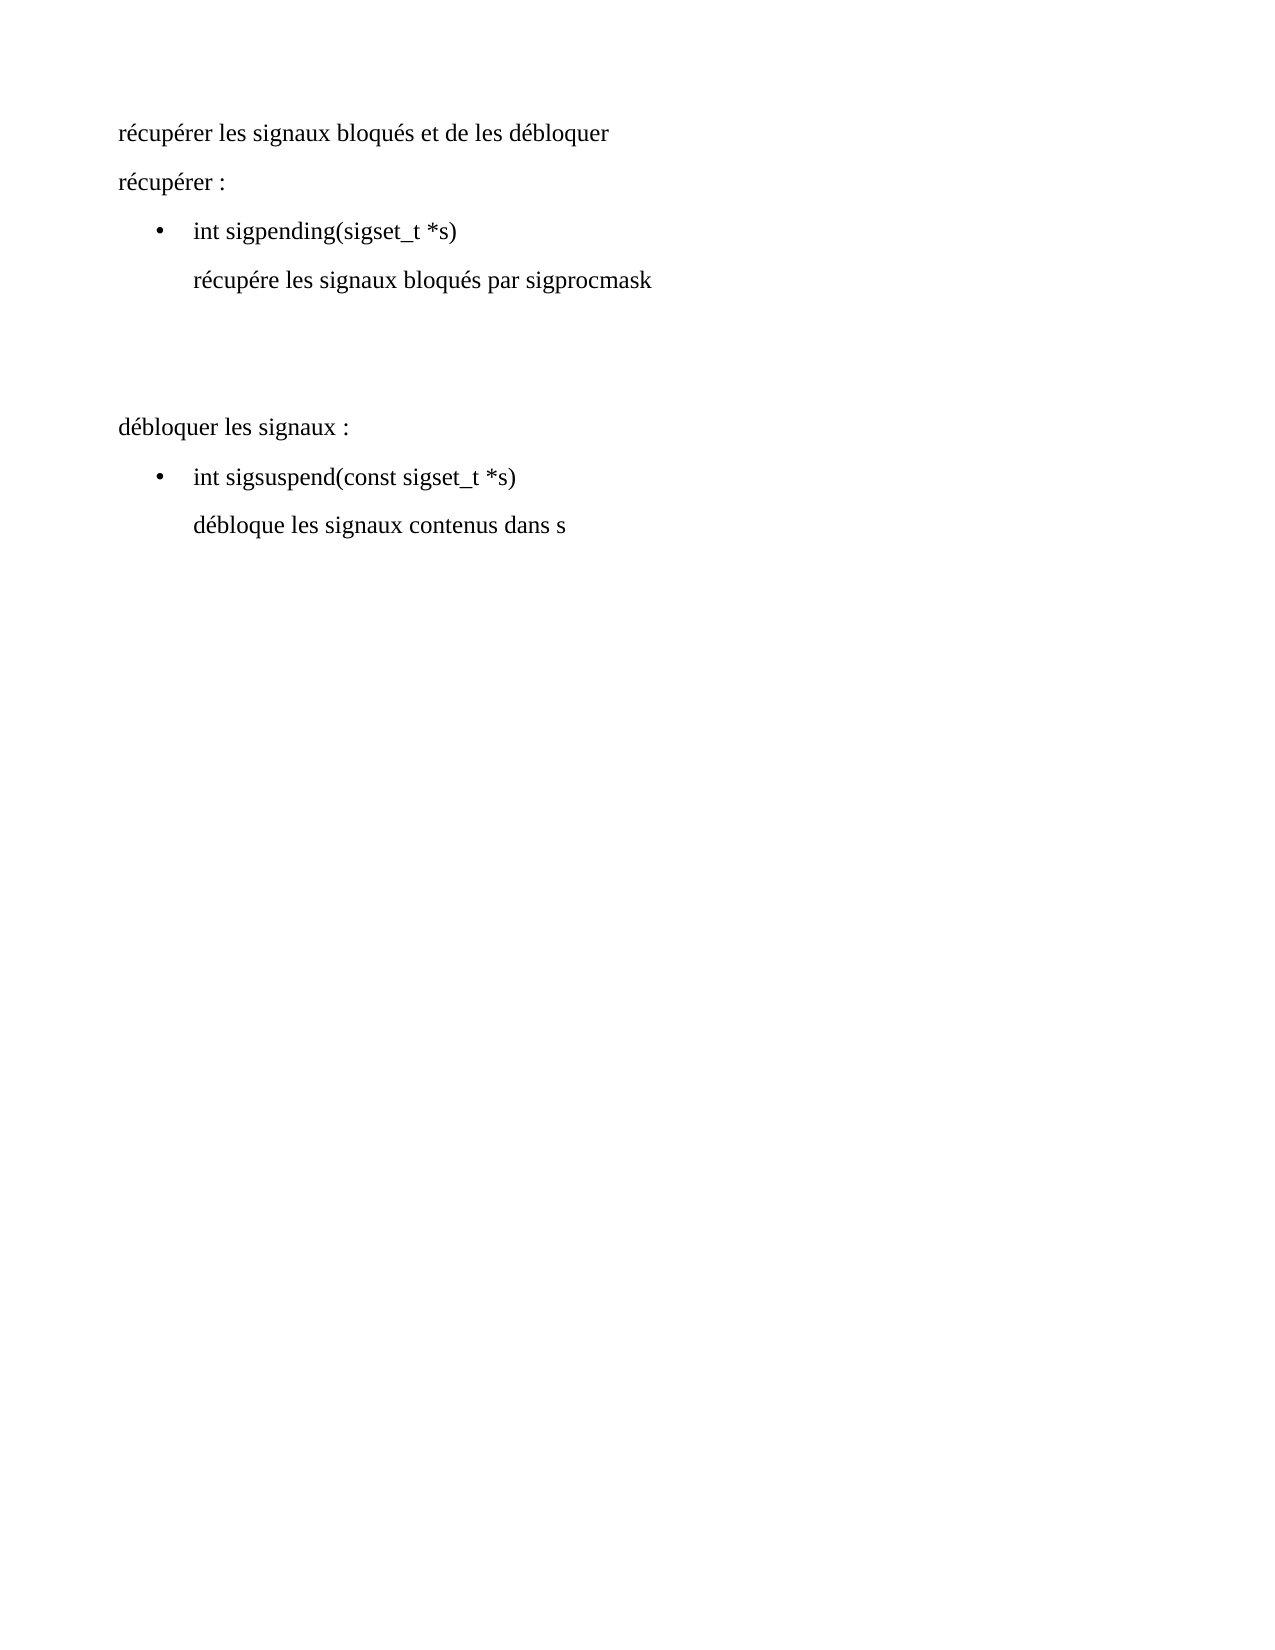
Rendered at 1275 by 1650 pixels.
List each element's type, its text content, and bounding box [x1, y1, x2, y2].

list int sigpending(sigset_t *s) [156, 216, 1157, 245]
list int sigsuspend(const sigset_t *s) [156, 462, 1157, 490]
text récupérer : [118, 167, 1157, 196]
text débloquer les signaux : [118, 412, 1157, 441]
list débloque les signaux contenus dans s [156, 511, 1157, 539]
text récupérer les signaux bloqués et de les débloquer [118, 118, 1157, 147]
list récupére les signaux bloqués par sigprocmask [156, 265, 1157, 294]
